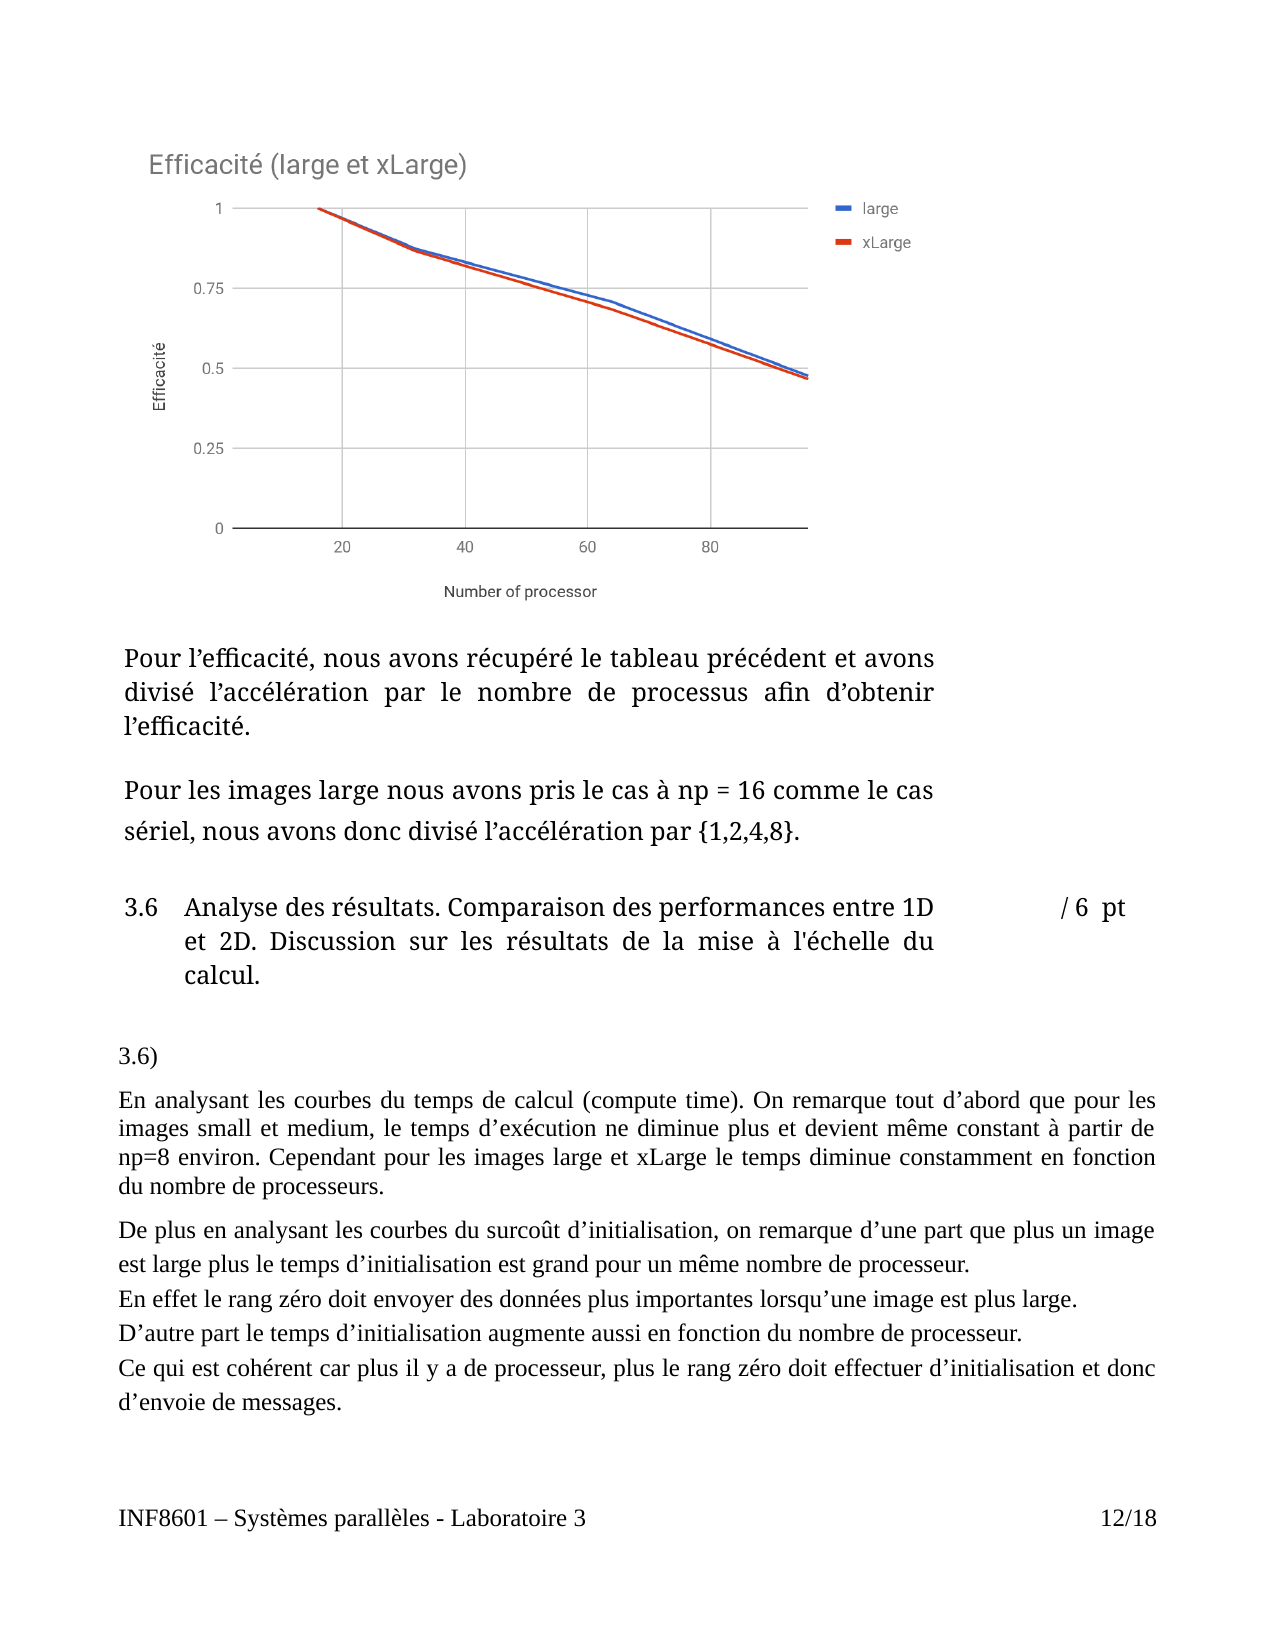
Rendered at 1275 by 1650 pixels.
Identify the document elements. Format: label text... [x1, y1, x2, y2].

table_cell [941, 118, 1049, 869]
text De plus en analysant les courbes du surcoût d’initialisation, on remarque d’une part que plus un image est large plus le temps d’initialisation est grand pour un même nombre de processeur. [118, 1215, 1157, 1278]
text 3.6) [118, 1041, 1157, 1070]
table_cell Analyse des résultats. Comparaison des performances entre 1D et 2D. Discussion sur les résultats de la mise à l'échelle du calcul. [118, 869, 941, 1012]
table_cell / 6 pt [1049, 869, 1157, 1012]
text En analysant les courbes du temps de calcul (compute time). On remarque tout d’abord que pour les images small et medium, le temps d’exécution ne diminue plus et devient même constant à partir de np=8 environ. Cependant pour les images large et xLarge le temps diminue constamment en fonction du nombre de processeurs. [118, 1085, 1157, 1200]
table_cell Pour l’efficacité, nous avons récupéré le tableau précédent et avons divisé l’accélération par le nombre de processus afin d’obtenir l’efficacité. Pour les images large nous avons pris le cas à np = 16 comme le cas sériel, nous avons donc divisé l’accélération par {1,2,4,8}. [118, 118, 941, 869]
text D’autre part le temps d’initialisation augmente aussi en fonction du nombre de processeur. [118, 1318, 1157, 1347]
table_cell [941, 869, 1049, 1012]
table_cell [1049, 118, 1157, 869]
text Ce qui est cohérent car plus il y a de processeur, plus le rang zéro doit effectuer d’initialisation et donc d’envoie de messages. [118, 1353, 1157, 1416]
text En effet le rang zéro doit envoyer des données plus importantes lorsqu’une image est plus large. [118, 1284, 1157, 1312]
picture [123, 123, 936, 626]
